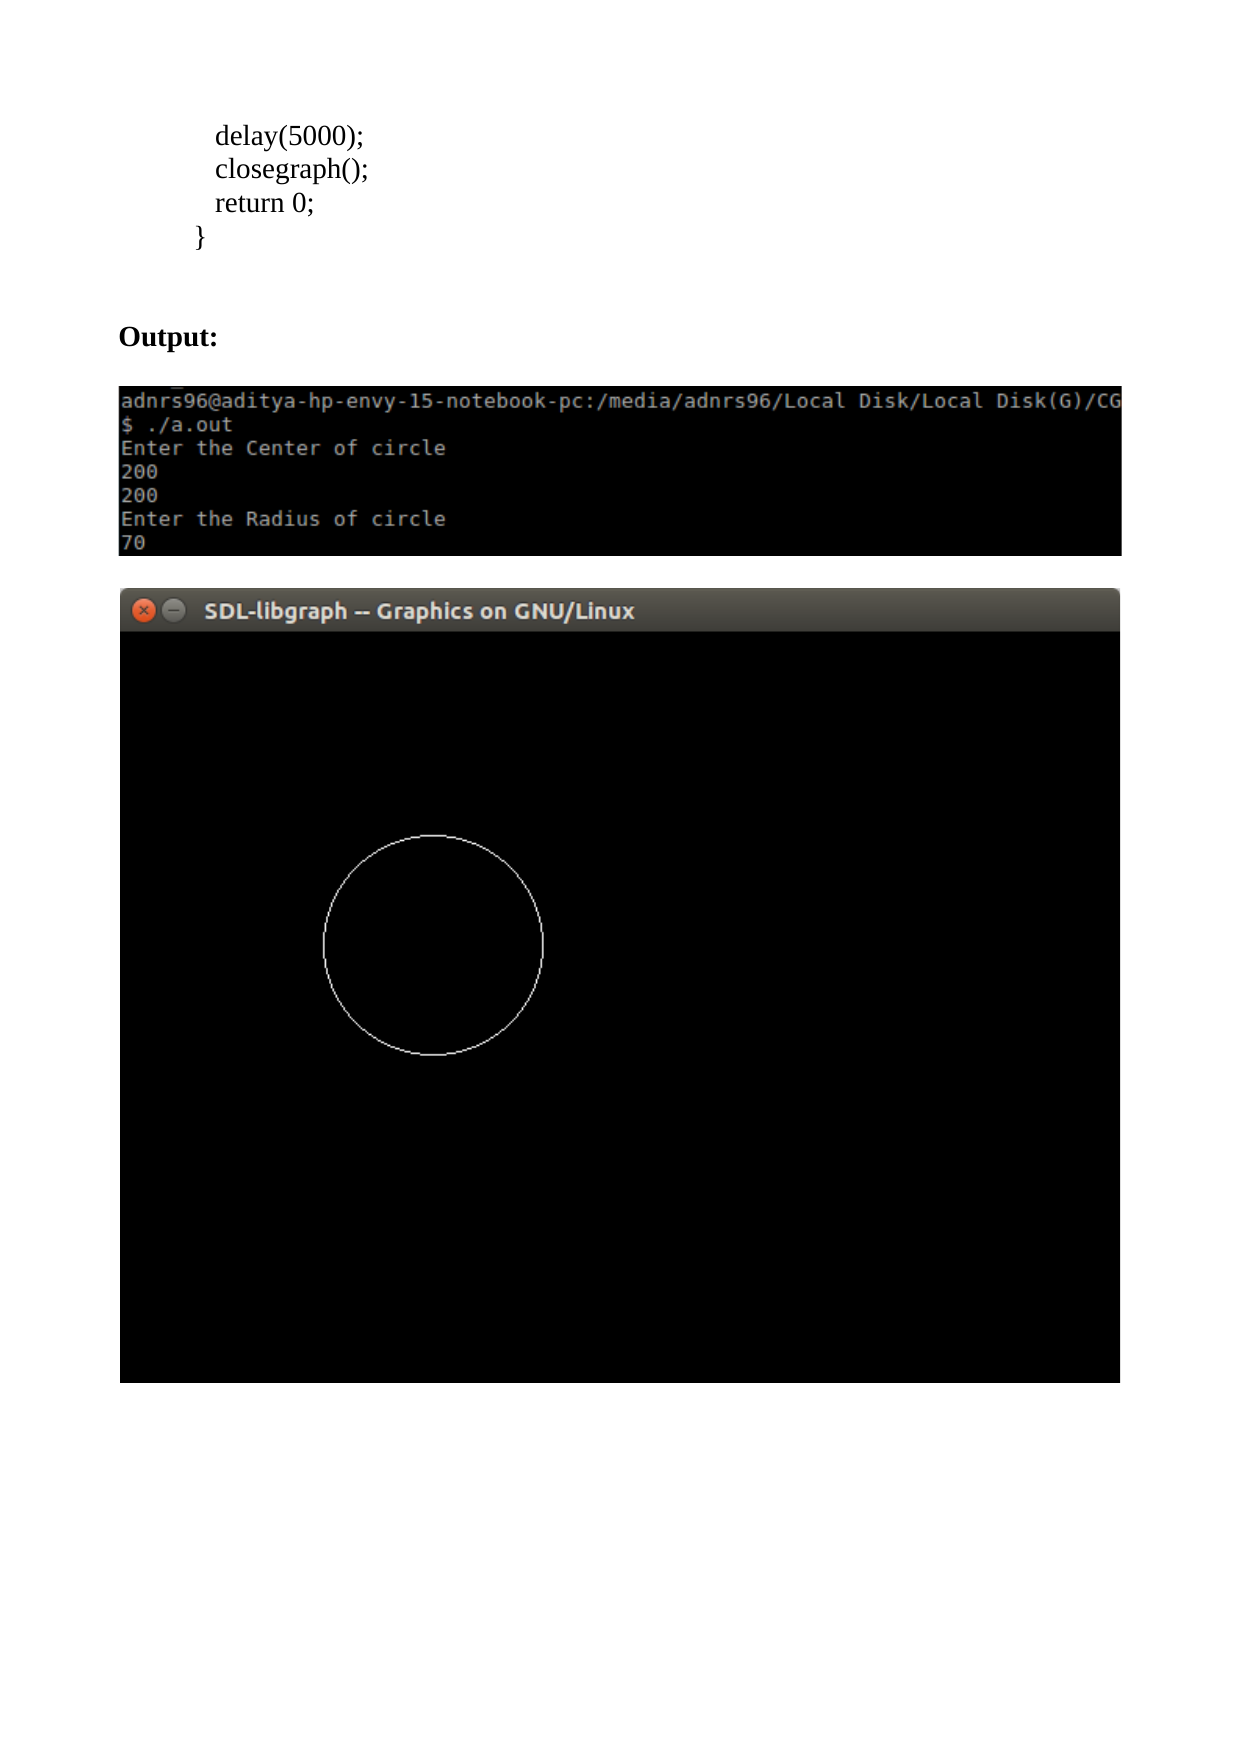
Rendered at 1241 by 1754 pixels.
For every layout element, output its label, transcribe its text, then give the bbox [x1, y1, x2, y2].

text closegraph(); [193, 152, 1122, 185]
text return 0; [193, 185, 1122, 219]
picture [118, 386, 1122, 556]
text } [193, 219, 1122, 252]
text delay(5000); [193, 118, 1122, 152]
picture [120, 588, 1121, 1383]
text Output: [118, 319, 1122, 353]
